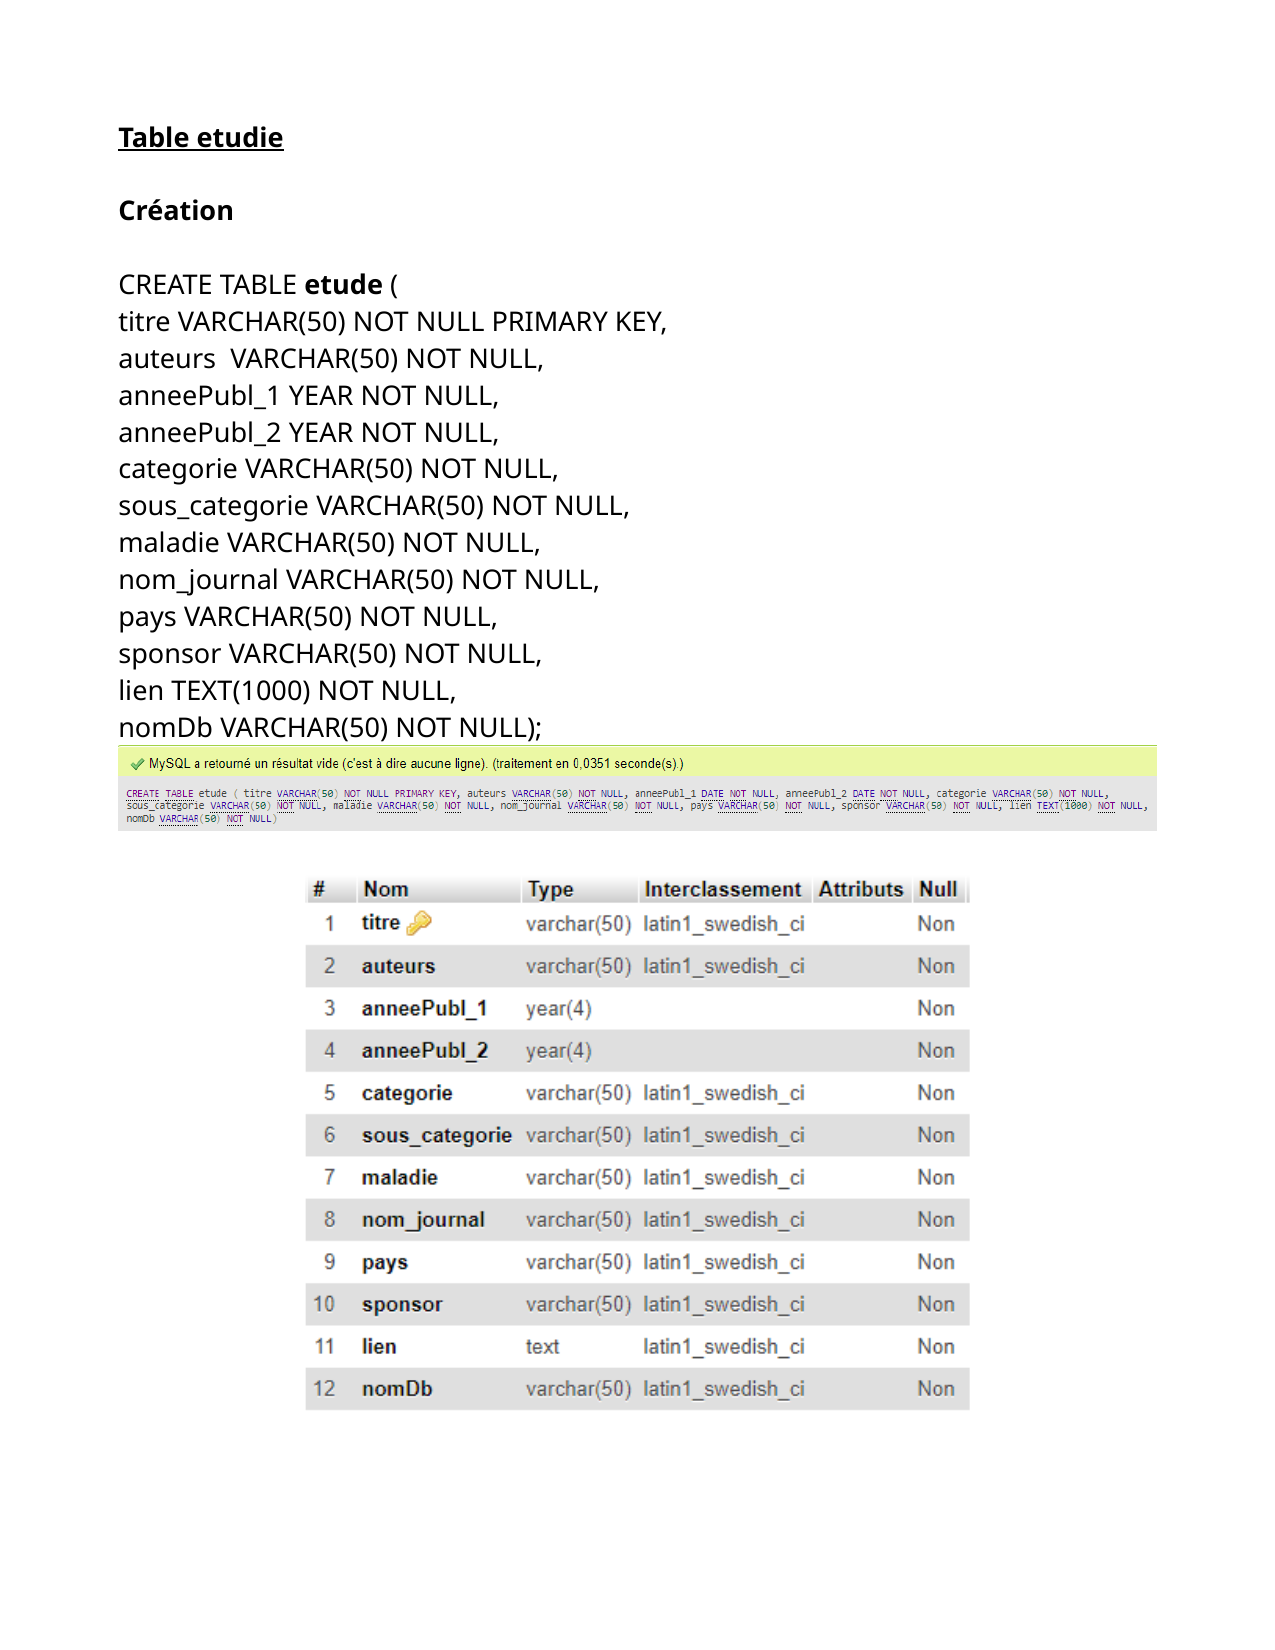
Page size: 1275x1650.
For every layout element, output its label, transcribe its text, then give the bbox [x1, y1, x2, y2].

text maladie VARCHAR(50) NOT NULL, [118, 524, 1157, 561]
text CREATE TABLE etude ( [118, 266, 1157, 302]
text Table etudie [118, 118, 1157, 155]
text categorie VARCHAR(50) NOT NULL, [118, 450, 1157, 487]
text sous_categorie VARCHAR(50) NOT NULL, [118, 487, 1157, 524]
text pays VARCHAR(50) NOT NULL, [118, 597, 1157, 634]
text titre VARCHAR(50) NOT NULL PRIMARY KEY, [118, 302, 1157, 339]
text lien TEXT(1000) NOT NULL, [118, 671, 1157, 708]
text auteurs VARCHAR(50) NOT NULL, [118, 339, 1157, 376]
picture [305, 867, 970, 1415]
text anneePubl_1 YEAR NOT NULL, [118, 376, 1157, 413]
text nom_journal VARCHAR(50) NOT NULL, [118, 561, 1157, 597]
text nomDb VARCHAR(50) NOT NULL); [118, 708, 1157, 745]
picture [118, 745, 1157, 831]
text sponsor VARCHAR(50) NOT NULL, [118, 634, 1157, 671]
text anneePubl_2 YEAR NOT NULL, [118, 413, 1157, 450]
text Création [118, 192, 1157, 229]
